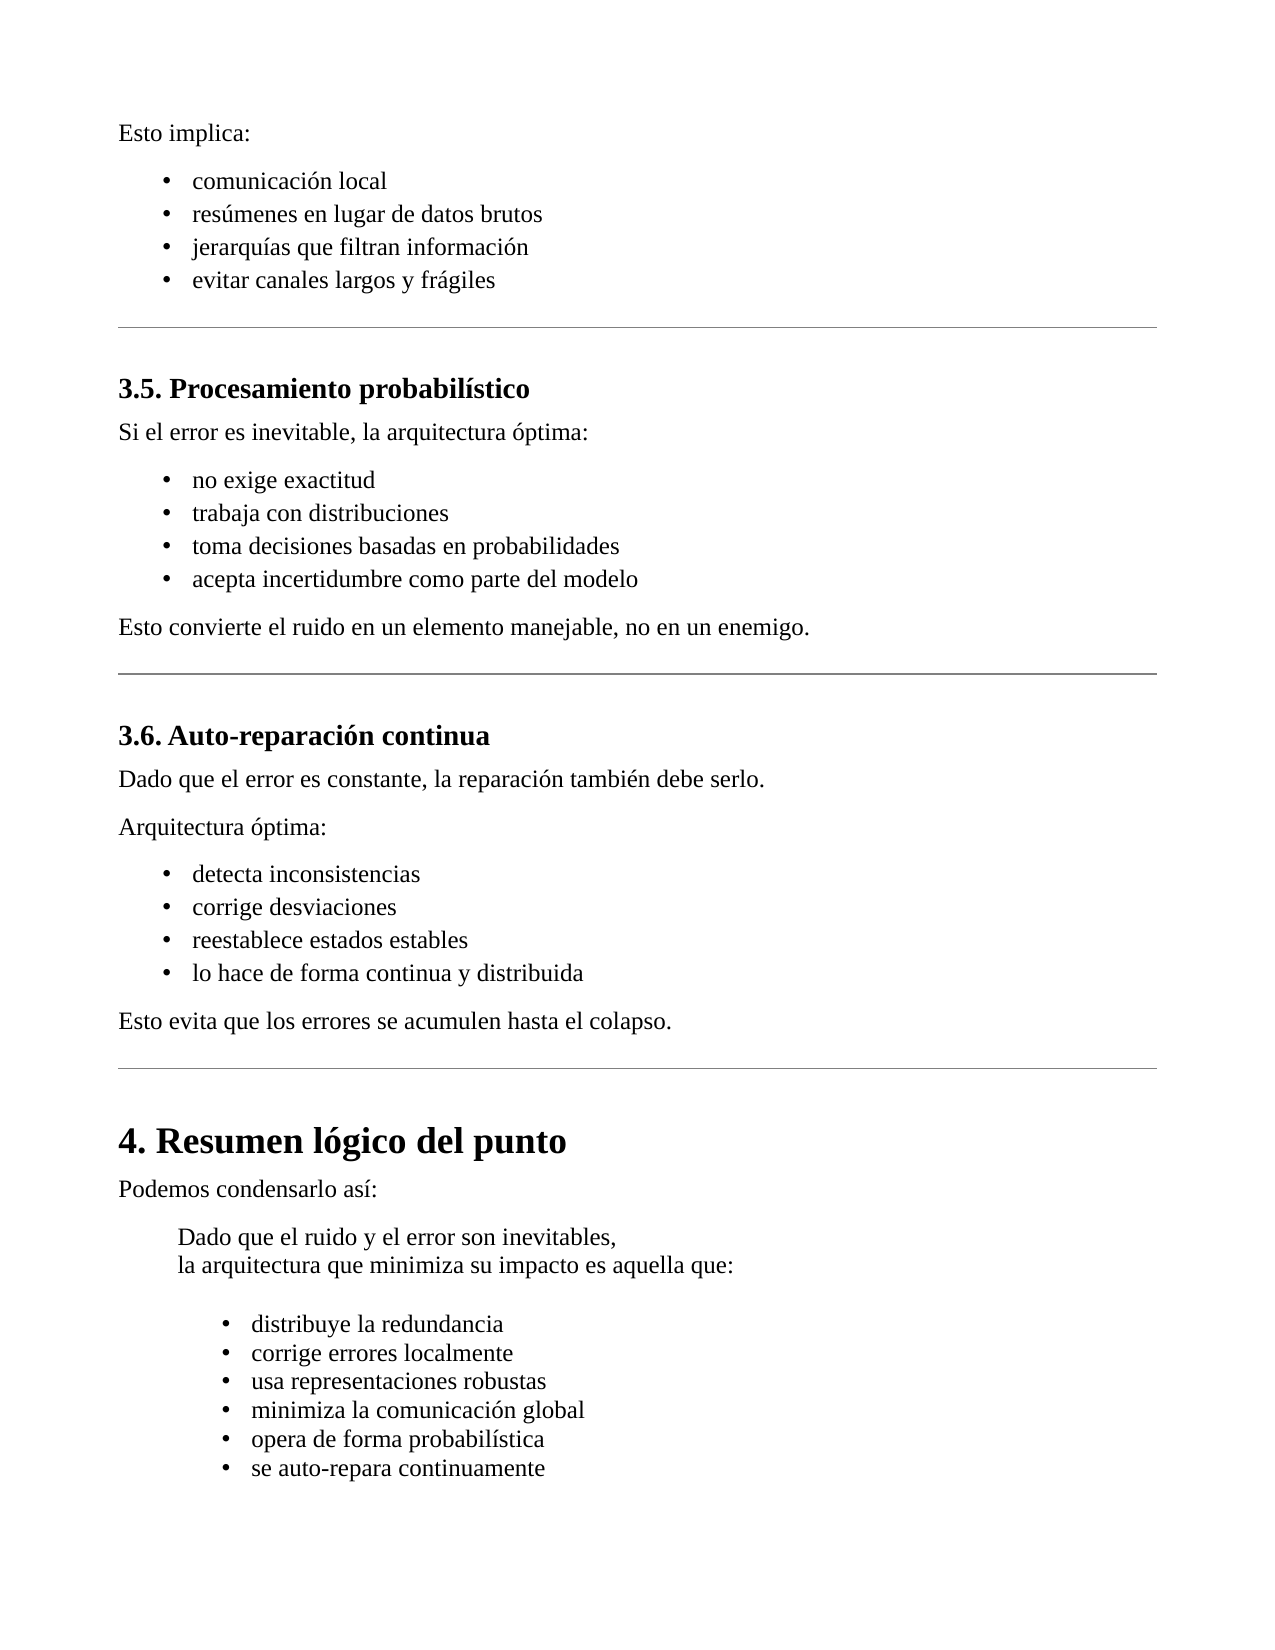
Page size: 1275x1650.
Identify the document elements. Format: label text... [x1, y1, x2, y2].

list detecta inconsistencias [162, 859, 1157, 888]
text Esto convierte el ruido en un elemento manejable, no en un enemigo. [118, 612, 1157, 640]
subtitle 3.5. Procesamiento probabilístico [118, 371, 1157, 405]
text Esto implica: [118, 118, 1157, 147]
list acepta incertidumbre como parte del modelo [162, 564, 1157, 593]
list distribuye la redundancia [222, 1309, 1098, 1338]
text Dado que el ruido y el error son inevitables, la arquitectura que minimiza su impacto es aquella que: [177, 1222, 1098, 1279]
list se auto-repara continuamente [222, 1453, 1098, 1481]
list opera de forma probabilística [222, 1424, 1098, 1453]
list minimiza la comunicación global [222, 1395, 1098, 1424]
text Podemos condensarlo así: [118, 1174, 1157, 1203]
text Si el error es inevitable, la arquitectura óptima: [118, 417, 1157, 446]
list toma decisiones basadas en probabilidades [162, 531, 1157, 560]
text Esto evita que los errores se acumulen hasta el colapso. [118, 1006, 1157, 1035]
list trabaja con distribuciones [162, 498, 1157, 527]
list corrige errores localmente [222, 1338, 1098, 1366]
text Arquitectura óptima: [118, 812, 1157, 840]
list corrige desviaciones [162, 892, 1157, 921]
list jerarquías que filtran información [162, 232, 1157, 261]
subtitle 3.6. Auto-reparación continua [118, 718, 1157, 752]
list reestablece estados estables [162, 925, 1157, 954]
subtitle 4. Resumen lógico del punto [118, 1119, 1157, 1162]
list usa representaciones robustas [222, 1366, 1098, 1395]
list comunicación local [162, 166, 1157, 194]
list no exige exactitud [162, 465, 1157, 494]
list resúmenes en lugar de datos brutos [162, 199, 1157, 227]
list evitar canales largos y frágiles [162, 265, 1157, 293]
text Dado que el error es constante, la reparación también debe serlo. [118, 764, 1157, 793]
list lo hace de forma continua y distribuida [162, 958, 1157, 987]
